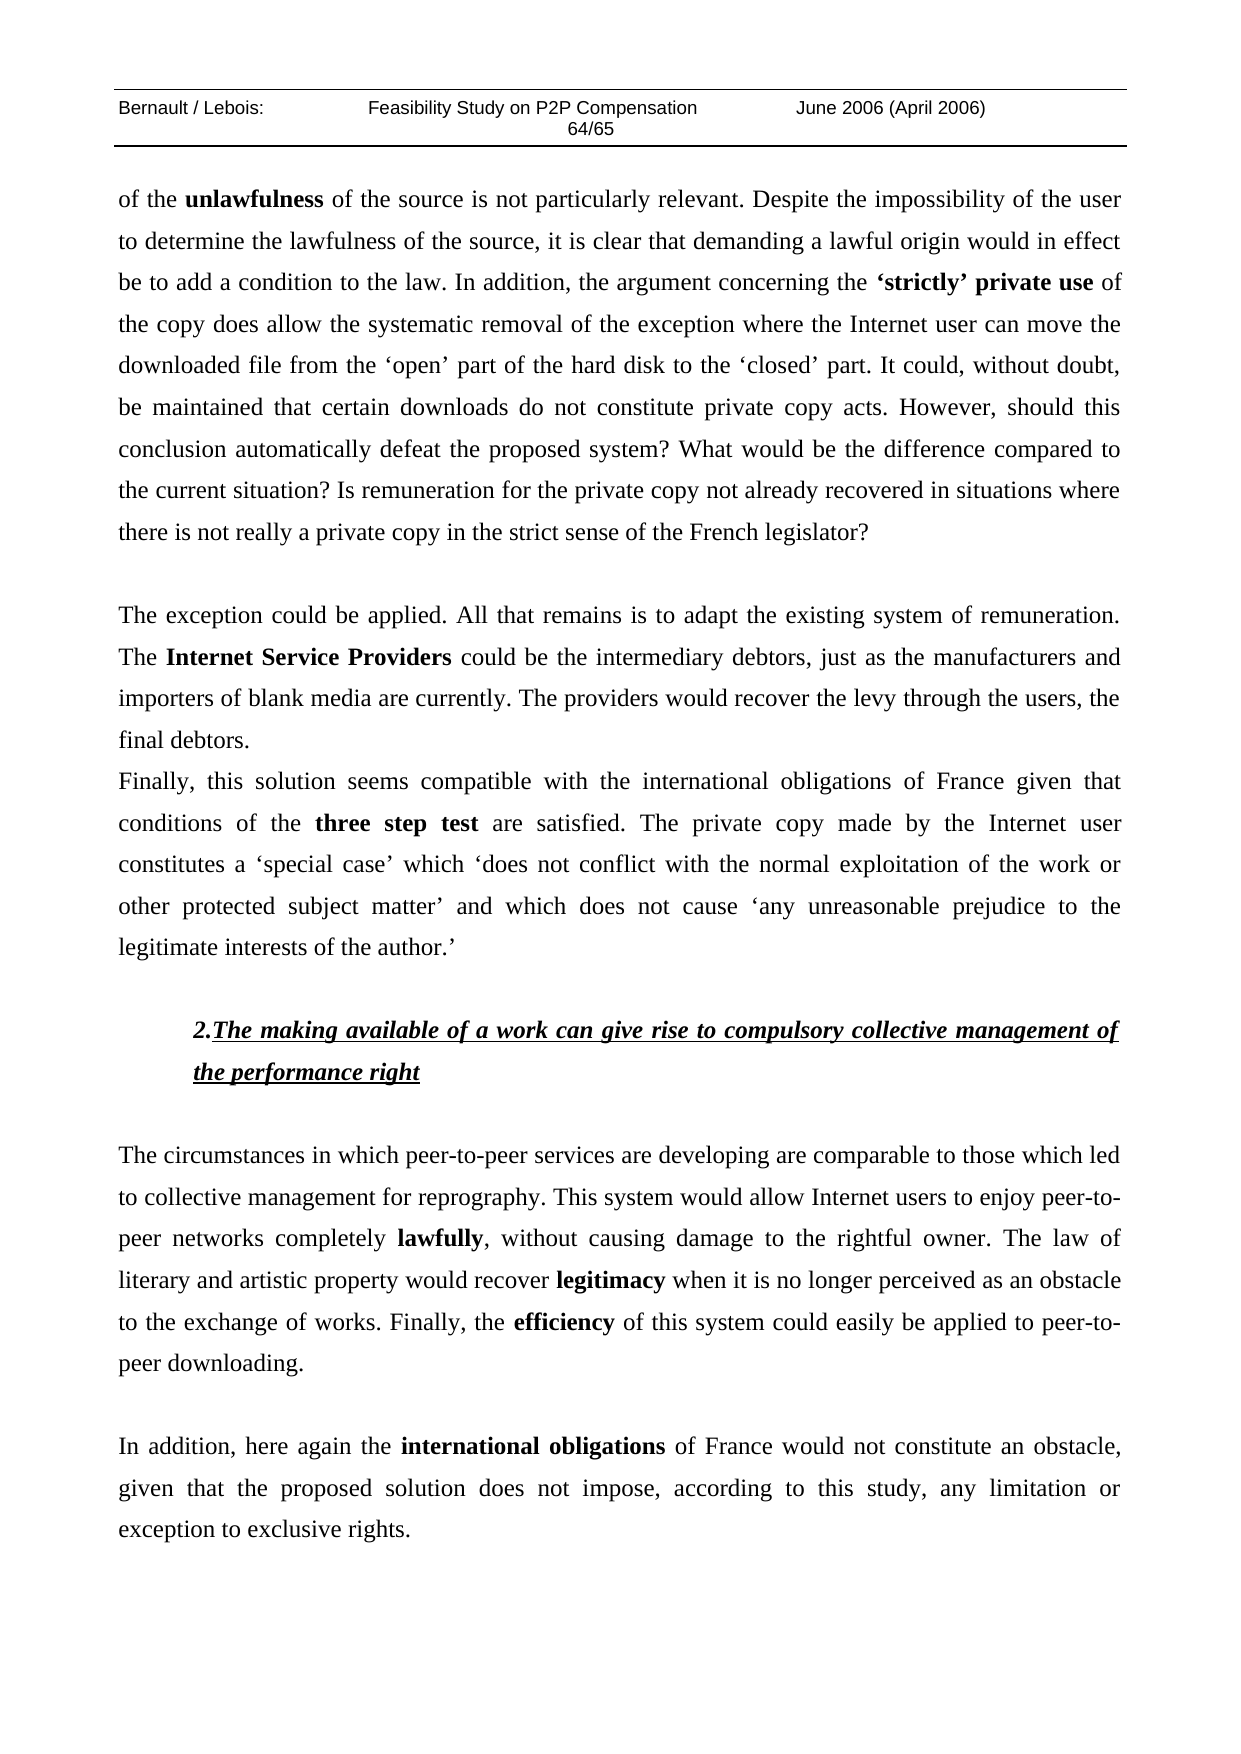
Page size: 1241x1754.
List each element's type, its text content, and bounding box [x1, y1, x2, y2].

text Finally, this solution seems compatible with the international obligations of France given that conditions of the three step test are satisfied. The private copy made by the Internet user constitutes a ‘special case’ which ‘does not conflict with the normal exploitation of the work or other protected subject matter’ and which does not cause ‘any unreasonable prejudice to the legitimate interests of the author.’ [118, 767, 1122, 961]
text The exception could be applied. All that remains is to adapt the existing system of remuneration. The Internet Service Providers could be the intermediary debtors, just as the manufacturers and importers of blank media are currently. The providers would recover the levy through the users, the final debtors. [118, 601, 1122, 753]
list The making available of a work can give rise to compulsory collective management of the performance right [193, 1017, 1122, 1086]
text of the unlawfulness of the source is not particularly relevant. Despite the impossibility of the user to determine the lawfulness of the source, it is clear that demanding a lawful origin would in effect be to add a condition to the law. In addition, the argument concerning the ‘strictly’ private use of the copy does allow the systematic removal of the exception where the Internet user can move the downloaded file from the ‘open’ part of the hard disk to the ‘closed’ part. It could, without doubt, be maintained that certain downloads do not constitute private copy acts. However, should this conclusion automatically defeat the proposed system? What would be the difference compared to the current situation? Is remuneration for the private copy not already recovered in situations where there is not really a private copy in the strict sense of the French legislator? [118, 185, 1122, 546]
text In addition, here again the international obligations of France would not constitute an obstacle, given that the proposed solution does not impose, according to this study, any limitation or exception to exclusive rights. [118, 1432, 1122, 1543]
text The circumstances in which peer-to-peer services are developing are comparable to those which led to collective management for reprography. This system would allow Internet users to enjoy peer-to-peer networks completely lawfully, without causing damage to the rightful owner. The law of literary and artistic property would recover legitimacy when it is no longer perceived as an obstacle to the exchange of works. Finally, the efficiency of this system could easily be applied to peer-to-peer downloading. [118, 1141, 1122, 1377]
